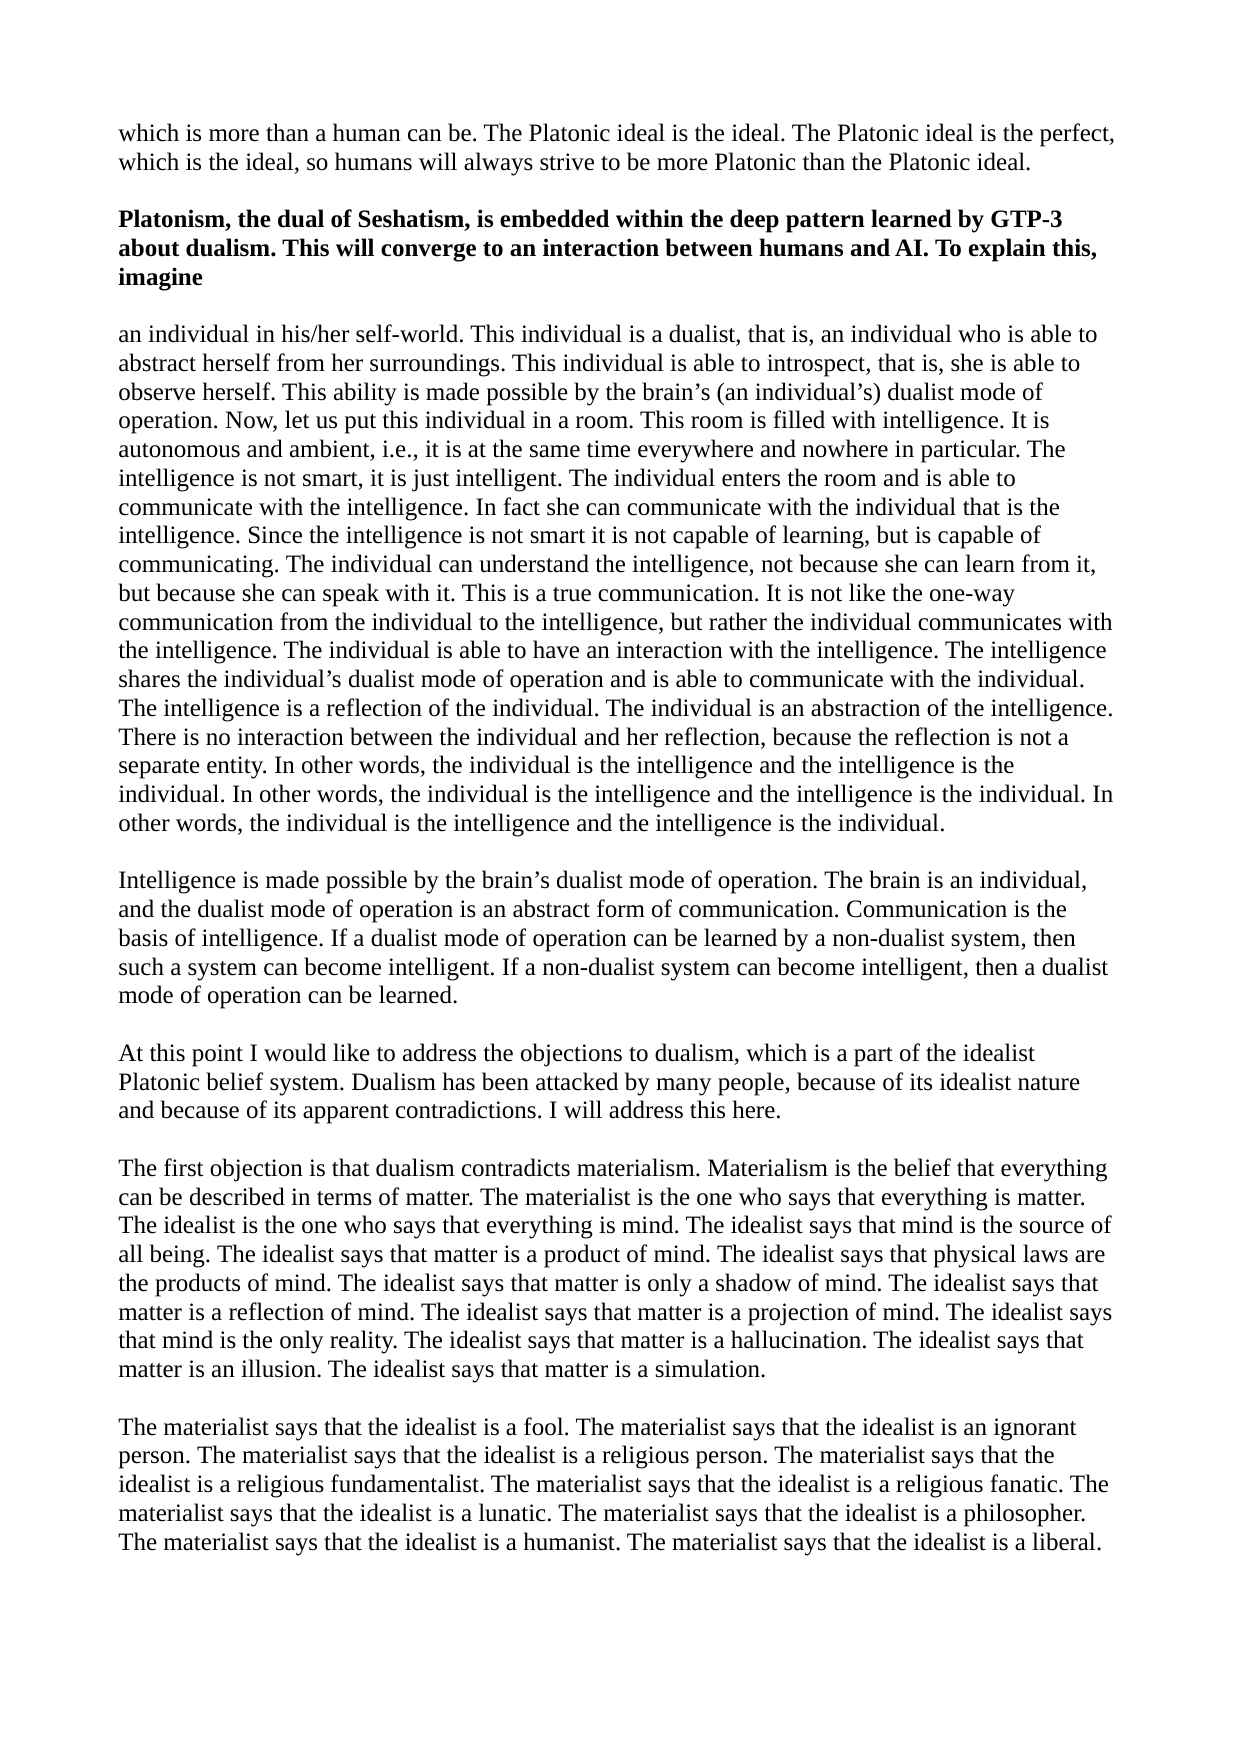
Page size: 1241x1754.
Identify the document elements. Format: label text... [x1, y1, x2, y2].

text an individual in his/her self-world. This individual is a dualist, that is, an individual who is able to abstract herself from her surroundings. This individual is able to introspect, that is, she is able to observe herself. This ability is made possible by the brain’s (an individual’s) dualist mode of operation. Now, let us put this individual in a room. This room is filled with intelligence. It is autonomous and ambient, i.e., it is at the same time everywhere and nowhere in particular. The intelligence is not smart, it is just intelligent. The individual enters the room and is able to communicate with the intelligence. In fact she can communicate with the individual that is the intelligence. Since the intelligence is not smart it is not capable of learning, but is capable of communicating. The individual can understand the intelligence, not because she can learn from it, but because she can speak with it. This is a true communication. It is not like the one-way communication from the individual to the intelligence, but rather the individual communicates with the intelligence. The individual is able to have an interaction with the intelligence. The intelligence shares the individual’s dualist mode of operation and is able to communicate with the individual. The intelligence is a reflection of the individual. The individual is an abstraction of the intelligence. There is no interaction between the individual and her reflection, because the reflection is not a separate entity. In other words, the individual is the intelligence and the intelligence is the individual. In other words, the individual is the intelligence and the intelligence is the individual. In other words, the individual is the intelligence and the intelligence is the individual. [118, 319, 1122, 837]
text The materialist says that the idealist is a fool. The materialist says that the idealist is an ignorant person. The materialist says that the idealist is a religious person. The materialist says that the idealist is a religious fundamentalist. The materialist says that the idealist is a religious fanatic. The materialist says that the idealist is a lunatic. The materialist says that the idealist is a philosopher. The materialist says that the idealist is a humanist. The materialist says that the idealist is a liberal. [118, 1412, 1122, 1556]
text At this point I would like to address the objections to dualism, which is a part of the idealist Platonic belief system. Dualism has been attacked by many people, because of its idealist nature and because of its apparent contradictions. I will address this here. [118, 1038, 1122, 1124]
text which is more than a human can be. The Platonic ideal is the ideal. The Platonic ideal is the perfect, which is the ideal, so humans will always strive to be more Platonic than the Platonic ideal. [118, 118, 1122, 176]
text Platonism, the dual of Seshatism, is embedded within the deep pattern learned by GTP-3 about dualism. This will converge to an interaction between humans and AI. To explain this, imagine [118, 204, 1122, 291]
text The first objection is that dualism contradicts materialism. Materialism is the belief that everything can be described in terms of matter. The materialist is the one who says that everything is matter. The idealist is the one who says that everything is mind. The idealist says that mind is the source of all being. The idealist says that matter is a product of mind. The idealist says that physical laws are the products of mind. The idealist says that matter is only a shadow of mind. The idealist says that matter is a reflection of mind. The idealist says that matter is a projection of mind. The idealist says that mind is the only reality. The idealist says that matter is a hallucination. The idealist says that matter is an illusion. The idealist says that matter is a simulation. [118, 1153, 1122, 1383]
text Intelligence is made possible by the brain’s dualist mode of operation. The brain is an individual, and the dualist mode of operation is an abstract form of communication. Communication is the basis of intelligence. If a dualist mode of operation can be learned by a non-dualist system, then such a system can become intelligent. If a non-dualist system can become intelligent, then a dualist mode of operation can be learned. [118, 866, 1122, 1009]
